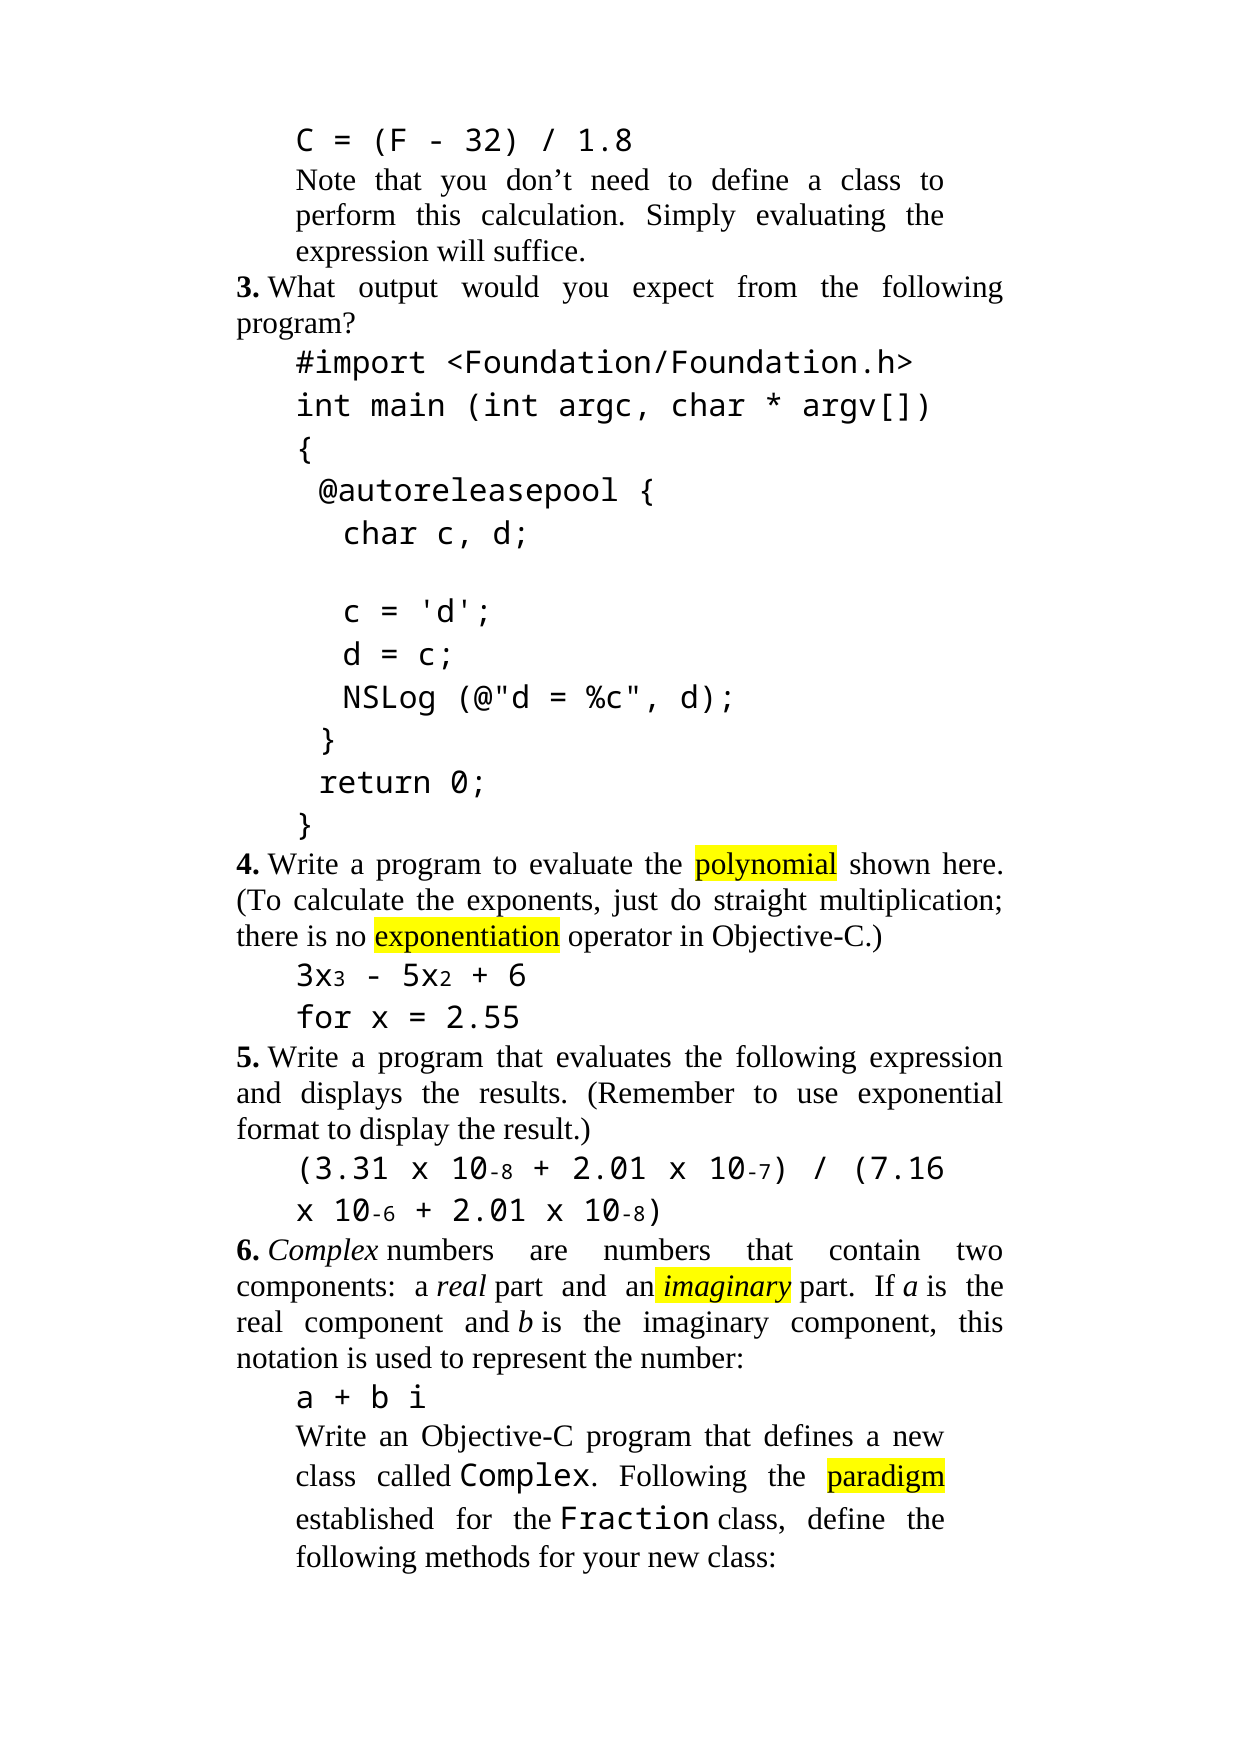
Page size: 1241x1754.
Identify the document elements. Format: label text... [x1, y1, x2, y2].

text 4. Write a program to evaluate the polynomial shown here. (To calculate the exponents, just do straight multiplication; there is no exponentiation operator in Objective-C.) [236, 845, 1004, 953]
text C = (F - 32) / 1.8 [295, 118, 945, 161]
text (3.31 x 10-8 + 2.01 x 10-7) / (7.16 x 10-6 + 2.01 x 10-8) [295, 1146, 945, 1231]
text Note that you don’t need to define a class to perform this calculation. Simply evaluating the expression will suffice. [295, 161, 945, 268]
text Write an Objective-C program that defines a new class called Complex. Following the paradigm established for the Fraction class, define the following methods for your new class: [295, 1417, 945, 1574]
text 3x3 - 5x2 + 6 for x = 2.55 [295, 953, 945, 1038]
text 5. Write a program that evaluates the following expression and displays the results. (Remember to use exponential format to display the result.) [236, 1038, 1004, 1146]
text 3. What output would you expect from the following program? [236, 268, 1004, 340]
text 6. Complex numbers are numbers that contain two components: a real part and an imaginary part. If a is the real component and b is the imaginary component, this notation is used to represent the number: [236, 1231, 1004, 1375]
text #import <Foundation/Foundation.h> int main (int argc, char * argv[]) { @autoreleasepool { char c, d; c = 'd'; d = c; NSLog (@"d = %c", d); } return 0; } [295, 340, 945, 845]
text a + b i [295, 1375, 945, 1417]
